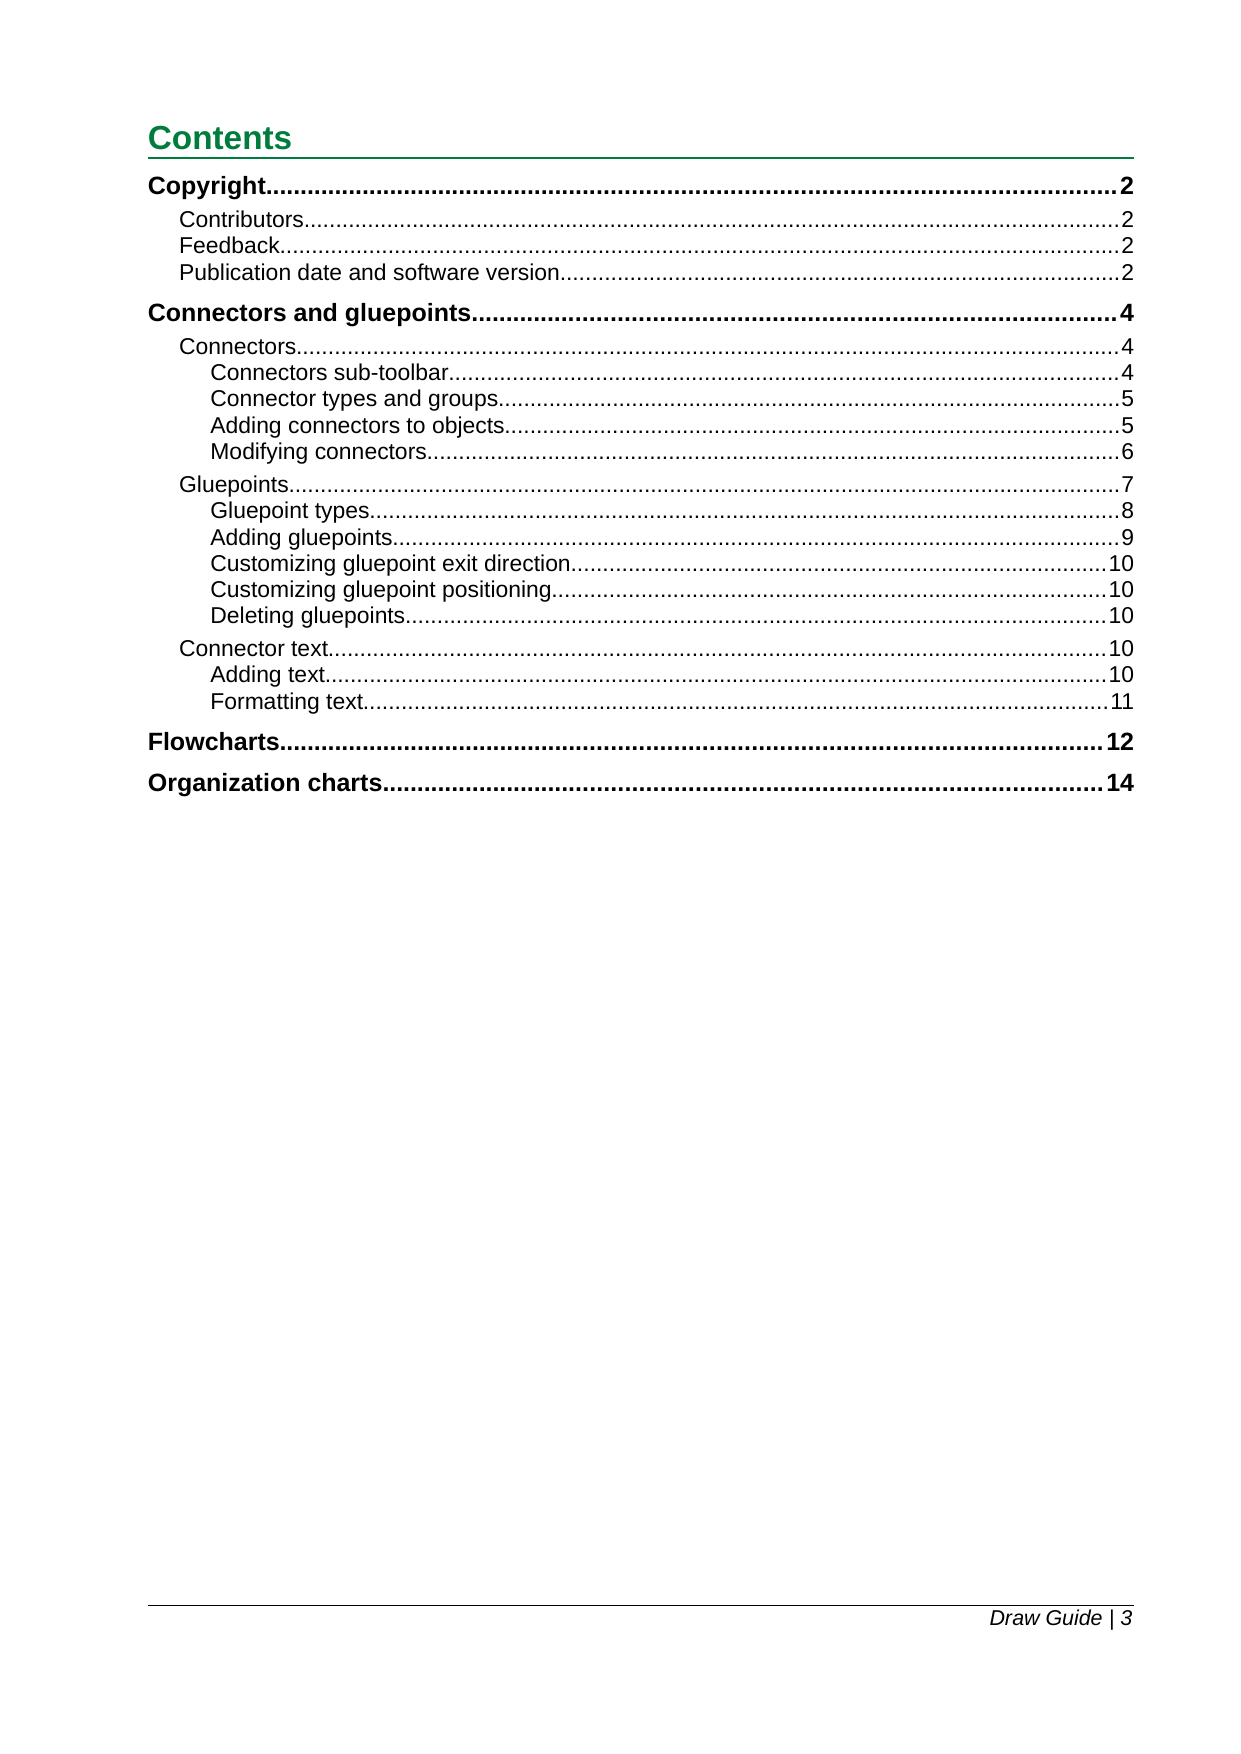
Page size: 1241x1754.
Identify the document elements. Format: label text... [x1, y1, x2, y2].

text Gluepoint types 8 [210, 497, 1134, 523]
text Connector types and groups 5 [210, 385, 1134, 412]
text Connectors 4 [179, 333, 1134, 359]
text Formatting text 11 [210, 688, 1134, 714]
text Organization charts 14 [148, 768, 1134, 797]
text Gluepoints 7 [179, 471, 1134, 497]
subtitle Contents [148, 118, 1134, 157]
text Contributors 2 [179, 206, 1134, 232]
text Adding connectors to objects 5 [210, 412, 1134, 438]
text Customizing gluepoint exit direction 10 [210, 550, 1134, 576]
text Customizing gluepoint positioning 10 [210, 576, 1134, 602]
text Publication date and software version 2 [179, 259, 1134, 285]
text Connectors sub-toolbar 4 [210, 359, 1134, 385]
text Adding gluepoints 9 [210, 523, 1134, 550]
text Adding text 10 [210, 661, 1134, 688]
text Deleting gluepoints 10 [210, 602, 1134, 629]
text Modifying connectors 6 [210, 438, 1134, 464]
text Feedback 2 [179, 232, 1134, 259]
text Connectors and gluepoints 4 [148, 298, 1134, 326]
text Connector text 10 [179, 635, 1134, 661]
text Copyright 2 [148, 171, 1134, 200]
text Flowcharts 12 [148, 727, 1134, 755]
